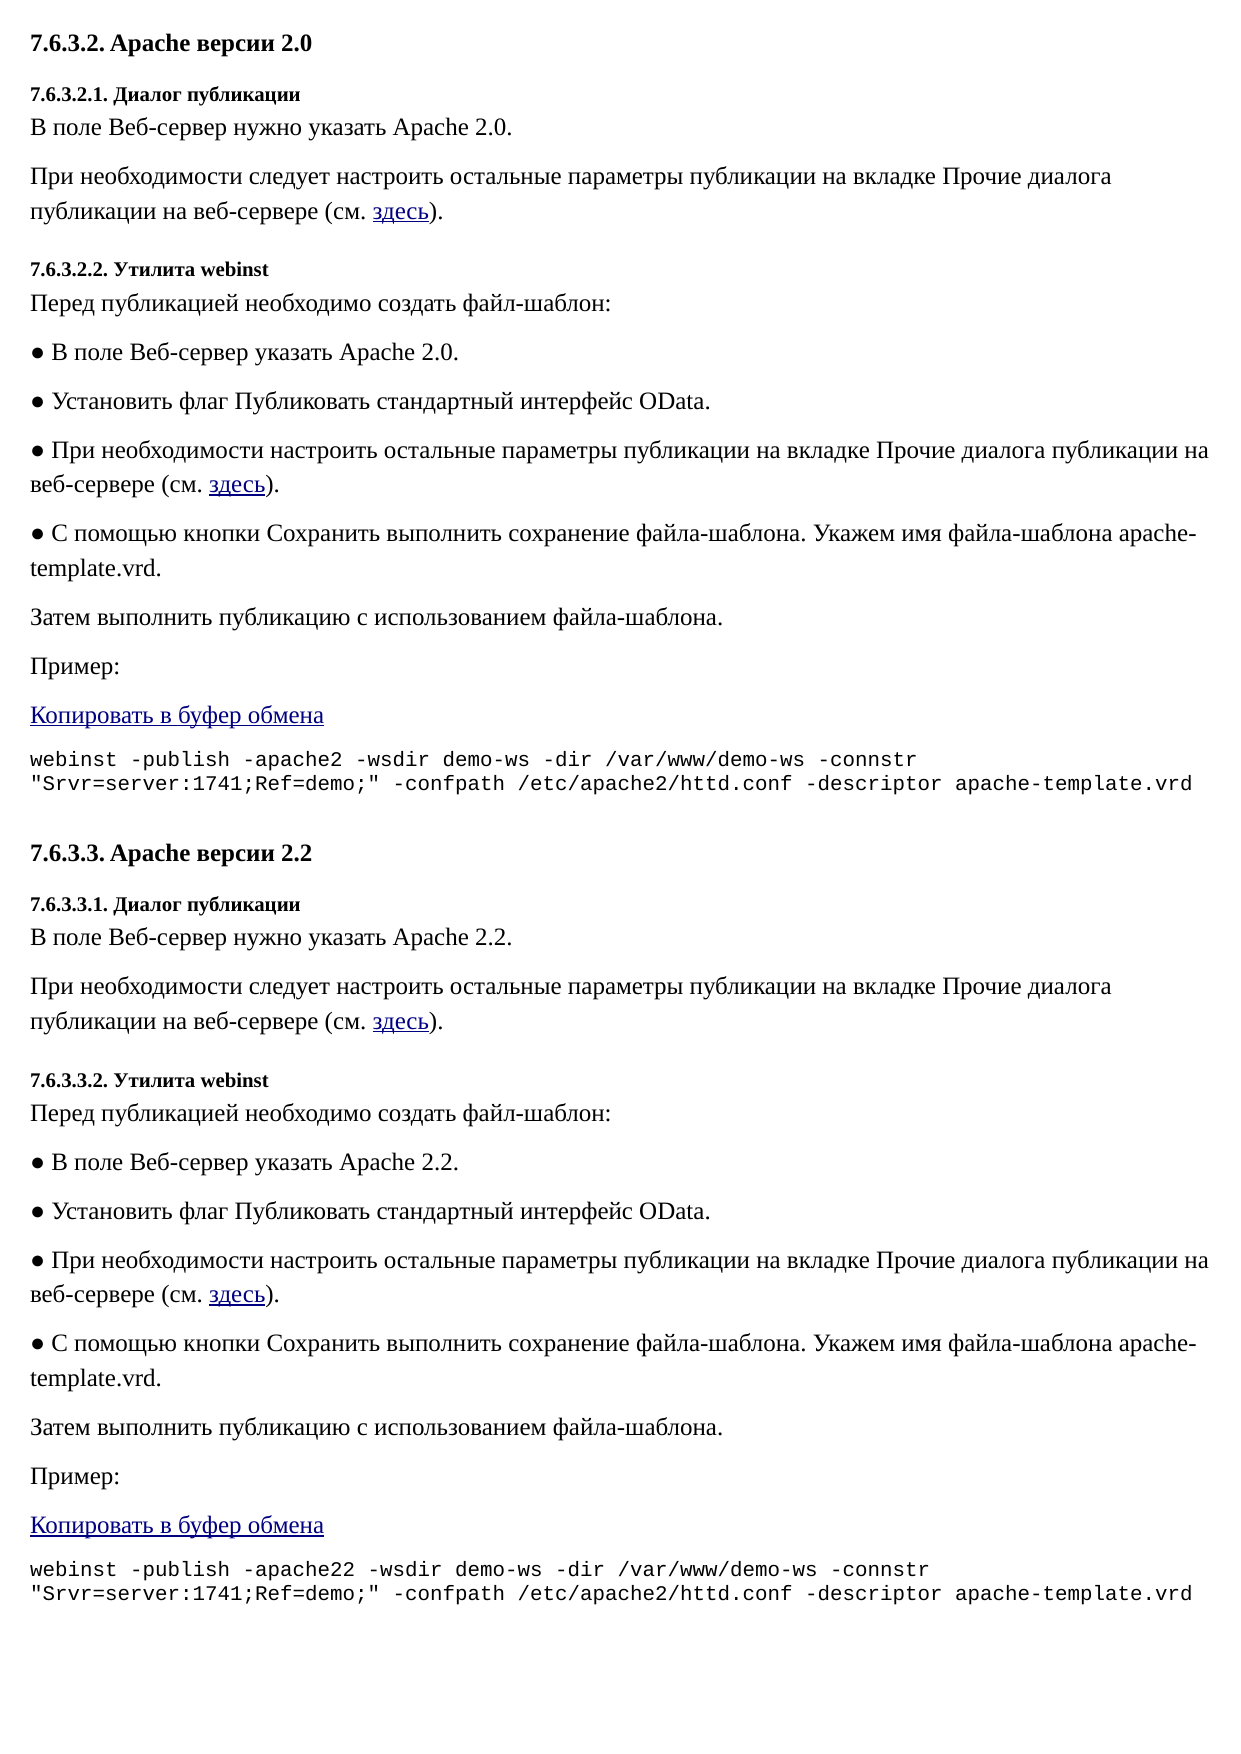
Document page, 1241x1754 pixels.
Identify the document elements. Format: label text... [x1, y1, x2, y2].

subtitle 7.6.3.2.2. Утилита webinst [30, 257, 1211, 281]
subtitle 7.6.3.3. Apache версии 2.2 [30, 838, 1211, 867]
text ● При необходимости настроить остальные параметры публикации на вкладке Прочие диалога публикации на веб-сервере (см. здесь). [30, 435, 1211, 498]
text ● При необходимости настроить остальные параметры публикации на вкладке Прочие диалога публикации на веб-сервере (см. здесь). [30, 1245, 1211, 1308]
text Затем выполнить публикацию с использованием файла-шаблона. [30, 602, 1211, 631]
text Перед публикацией необходимо создать файл-шаблон: [30, 1098, 1211, 1127]
text Затем выполнить публикацию с использованием файла-шаблона. [30, 1412, 1211, 1441]
text В поле Веб-сервер нужно указать Apache 2.0. [30, 112, 1211, 141]
text В поле Веб-сервер нужно указать Apache 2.2. [30, 922, 1211, 951]
text webinst -publish -apache22 -wsdir demo-ws -dir /var/www/demo-ws -connstr "Srvr=server:1741;Ref=demo;" -confpath /etc/apache2/httd.conf -descriptor apache-template.vrd [30, 1559, 1211, 1607]
text ● С помощью кнопки Сохранить выполнить сохранение файла-шаблона. Укажем имя файла-шаблона apache-template.vrd. [30, 518, 1211, 582]
subtitle 7.6.3.2. Apache версии 2.0 [30, 28, 1211, 57]
text ● С помощью кнопки Сохранить выполнить сохранение файла-шаблона. Укажем имя файла-шаблона apache-template.vrd. [30, 1328, 1211, 1392]
text Копировать в буфер обмена [30, 700, 1211, 729]
subtitle 7.6.3.3.1. Диалог публикации [30, 892, 1211, 916]
text При необходимости следует настроить остальные параметры публикации на вкладке Прочие диалога публикации на веб-сервере (см. здесь). [30, 161, 1211, 224]
text При необходимости следует настроить остальные параметры публикации на вкладке Прочие диалога публикации на веб-сервере (см. здесь). [30, 971, 1211, 1035]
text webinst -publish -apache2 -wsdir demo-ws -dir /var/www/demo-ws -connstr "Srvr=server:1741;Ref=demo;" -confpath /etc/apache2/httd.conf -descriptor apache-template.vrd [30, 749, 1211, 796]
text ● Установить флаг Публиковать стандартный интерфейс OData. [30, 1196, 1211, 1225]
text Перед публикацией необходимо создать файл-шаблон: [30, 288, 1211, 316]
text Копировать в буфер обмена [30, 1510, 1211, 1539]
subtitle 7.6.3.3.2. Утилита webinst [30, 1067, 1211, 1092]
subtitle 7.6.3.2.1. Диалог публикации [30, 82, 1211, 106]
text ● Установить флаг Публиковать стандартный интерфейс OData. [30, 386, 1211, 414]
text ● В поле Веб-сервер указать Apache 2.2. [30, 1147, 1211, 1176]
text ● В поле Веб-сервер указать Apache 2.0. [30, 337, 1211, 365]
text Пример: [30, 1461, 1211, 1490]
text Пример: [30, 651, 1211, 680]
